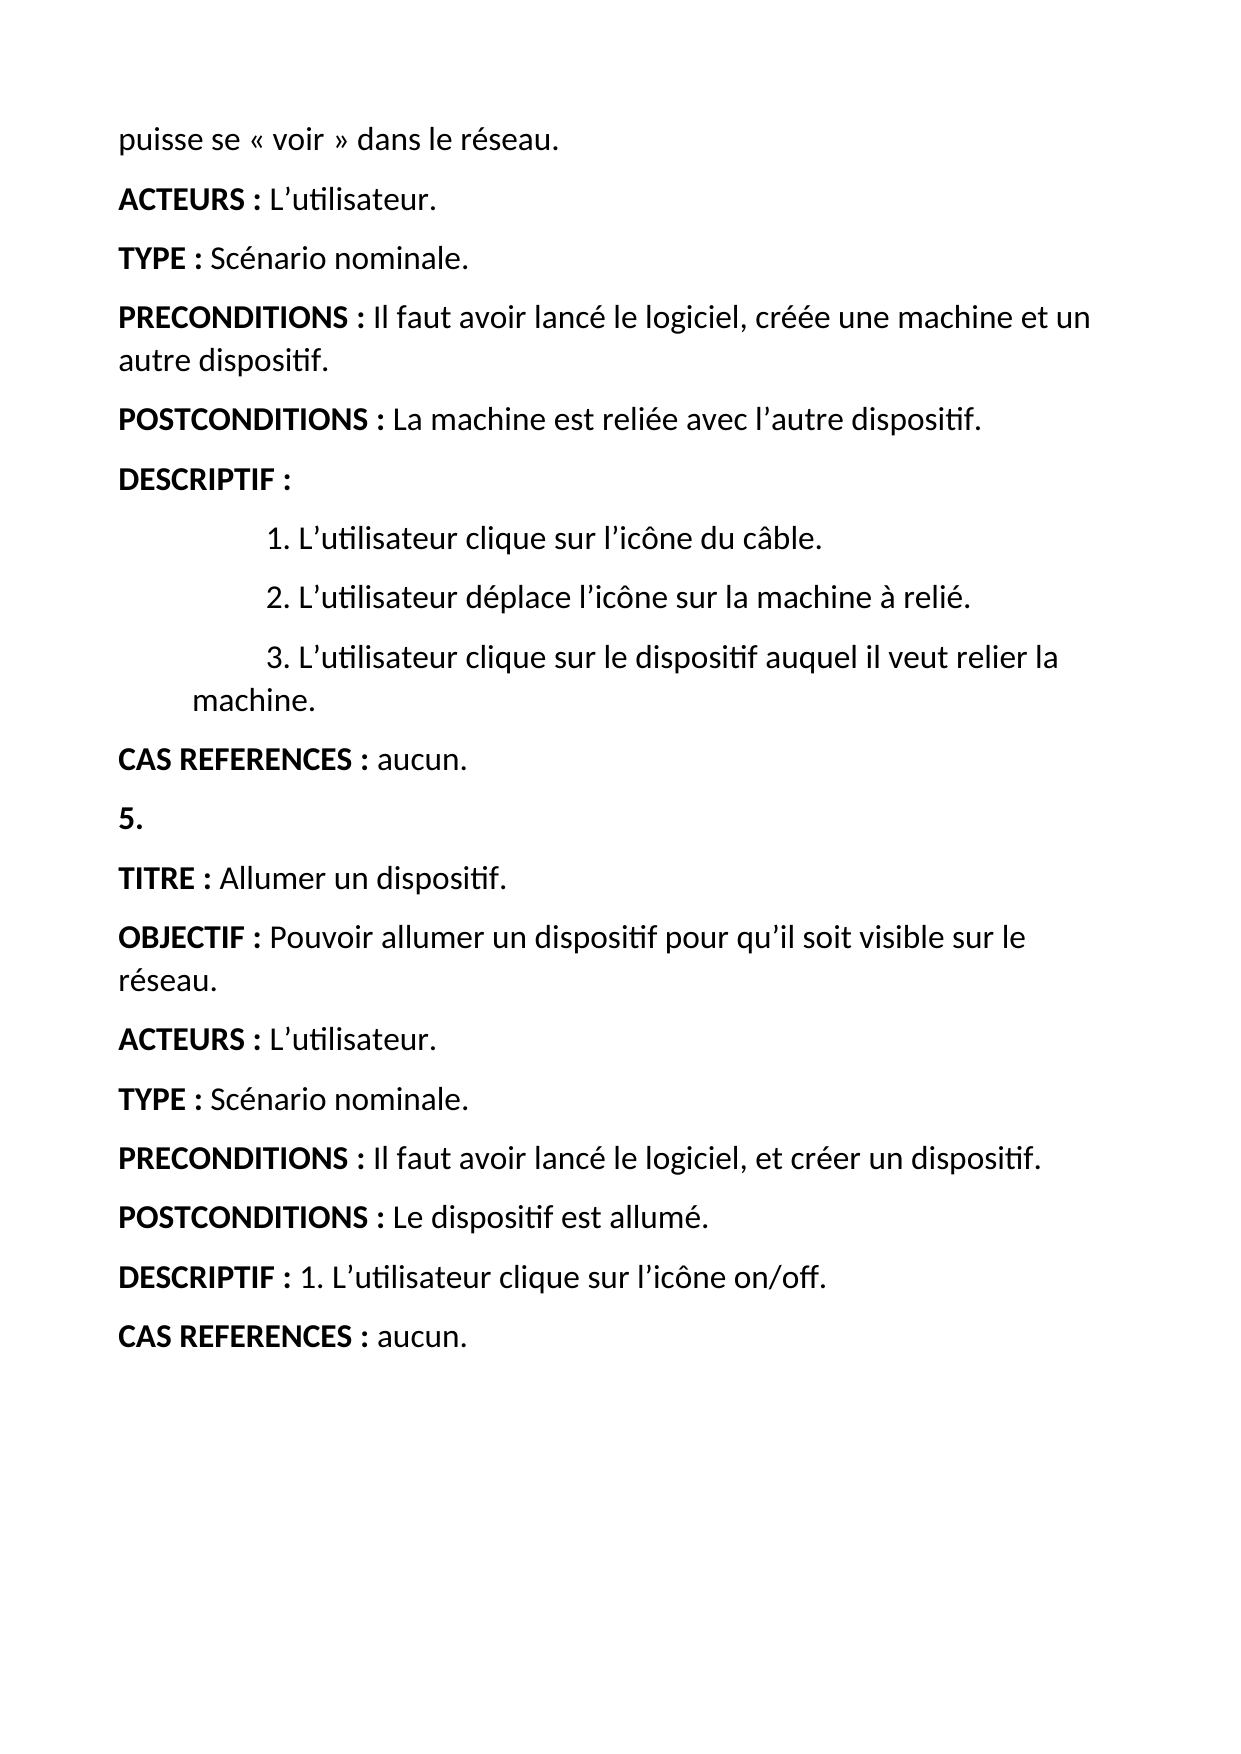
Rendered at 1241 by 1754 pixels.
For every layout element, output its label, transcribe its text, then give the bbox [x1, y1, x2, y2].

text puisse se « voir » dans le réseau. [118, 118, 1122, 159]
text OBJECTIF : Pouvoir allumer un dispositif pour qu’il soit visible sur le réseau. [118, 916, 1122, 999]
text ACTEURS : L’utilisateur. [118, 177, 1122, 218]
text TYPE : Scénario nominale. [118, 237, 1122, 278]
text 2. L’utilisateur déplace l’icône sur la machine à relié. [192, 576, 1122, 617]
text DESCRIPTIF : 1. L’utilisateur clique sur l’icône on/off. [118, 1256, 1122, 1296]
text 5. [118, 797, 1122, 838]
text CAS REFERENCES : aucun. [118, 1315, 1122, 1356]
text TYPE : Scénario nominale. [118, 1077, 1122, 1118]
text ACTEURS : L’utilisateur. [118, 1018, 1122, 1059]
text 1. L’utilisateur clique sur l’icône du câble. [192, 517, 1122, 558]
text DESCRIPTIF : [118, 458, 1122, 498]
text PRECONDITIONS : Il faut avoir lancé le logiciel, créée une machine et un autre dispositif. [118, 296, 1122, 380]
text TITRE : Allumer un dispositif. [118, 857, 1122, 897]
text 3. L’utilisateur clique sur le dispositif auquel il veut relier la machine. [192, 636, 1122, 719]
text POSTCONDITIONS : Le dispositif est allumé. [118, 1196, 1122, 1237]
text POSTCONDITIONS : La machine est reliée avec l’autre dispositif. [118, 398, 1122, 439]
text PRECONDITIONS : Il faut avoir lancé le logiciel, et créer un dispositif. [118, 1137, 1122, 1178]
text CAS REFERENCES : aucun. [118, 738, 1122, 779]
